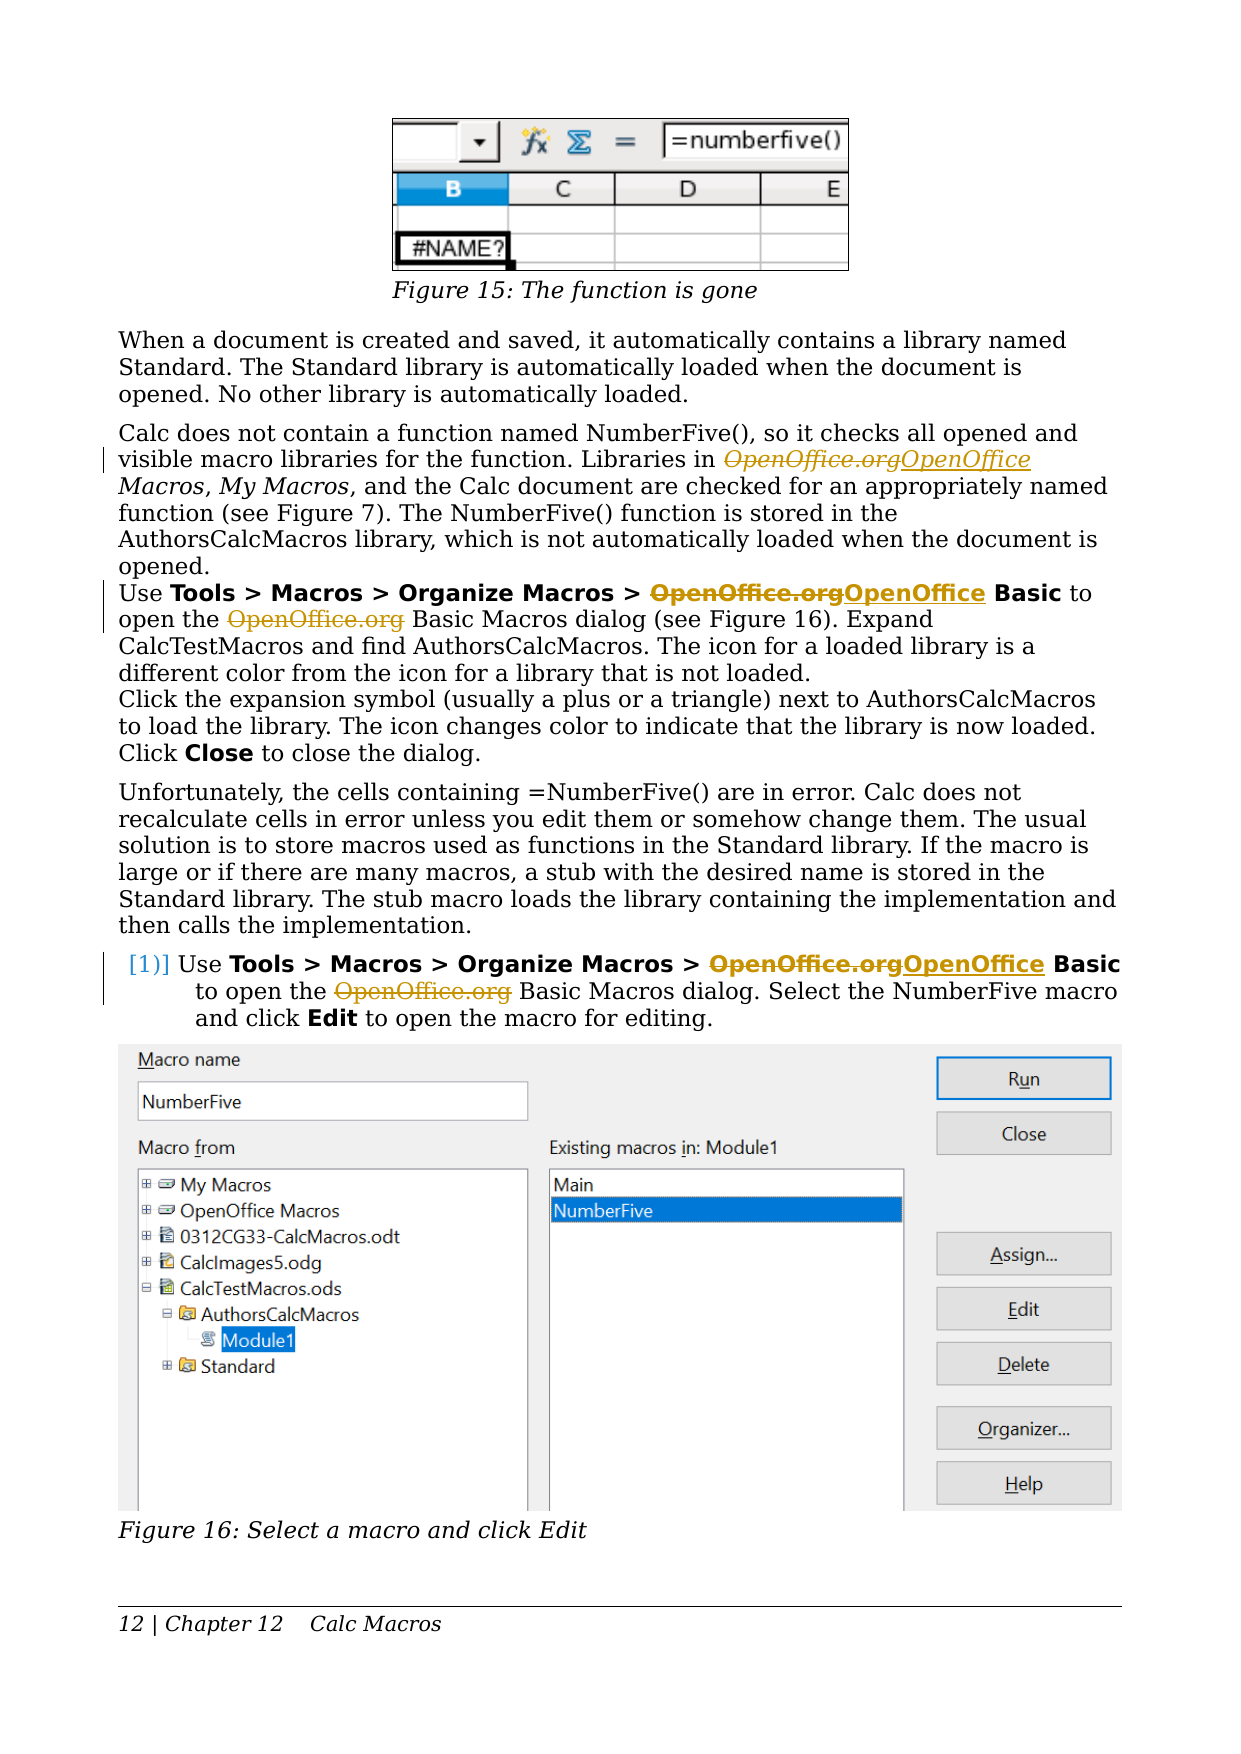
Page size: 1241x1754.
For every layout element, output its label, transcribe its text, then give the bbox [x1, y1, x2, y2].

list Use Tools > Macros > Organize Macros > OpenOffice Basic to open the Basic Macros dialog. Select the NumberFive macro and click Edit to open the macro for editing. [177, 952, 1122, 1032]
text Figure 16: Select a macro and click Edit [118, 1517, 1122, 1544]
picture [118, 1044, 1122, 1511]
picture [393, 119, 848, 270]
text When a document is created and saved, it automatically contains a library named Standard. The Standard library is automatically loaded when the document is opened. No other library is automatically loaded. [118, 327, 1122, 407]
text Use Tools > Macros > Organize Macros > OpenOffice Basic to open the Basic Macros dialog (see Figure 16). Expand CalcTestMacros and find AuthorsCalcMacros. The icon for a loaded library is a different color from the icon for a library that is not loaded. [118, 580, 1122, 687]
text Click the expansion symbol (usually a plus or a triangle) next to AuthorsCalcMacros to load the library. The icon changes color to indicate that the library is now loaded. Click Close to close the dialog. [118, 687, 1122, 767]
text Figure 15: The function is gone [392, 277, 848, 304]
text Calc does not contain a function named NumberFive(), so it checks all opened and visible macro libraries for the function. Libraries in OpenOffice Macros, My Macros, and the Calc document are checked for an appropriately named function (see Figure 7). The NumberFive() function is stored in the AuthorsCalcMacros library, which is not automatically loaded when the document is opened. [118, 420, 1122, 580]
text Unfortunately, the cells containing =NumberFive() are in error. Calc does not recalculate cells in error unless you edit them or somehow change them. The usual solution is to store macros used as functions in the Standard library. If the macro is large or if there are many macros, a stub with the desired name is stored in the Standard library. The stub macro loads the library containing the implementation and then calls the implementation. [118, 779, 1122, 939]
